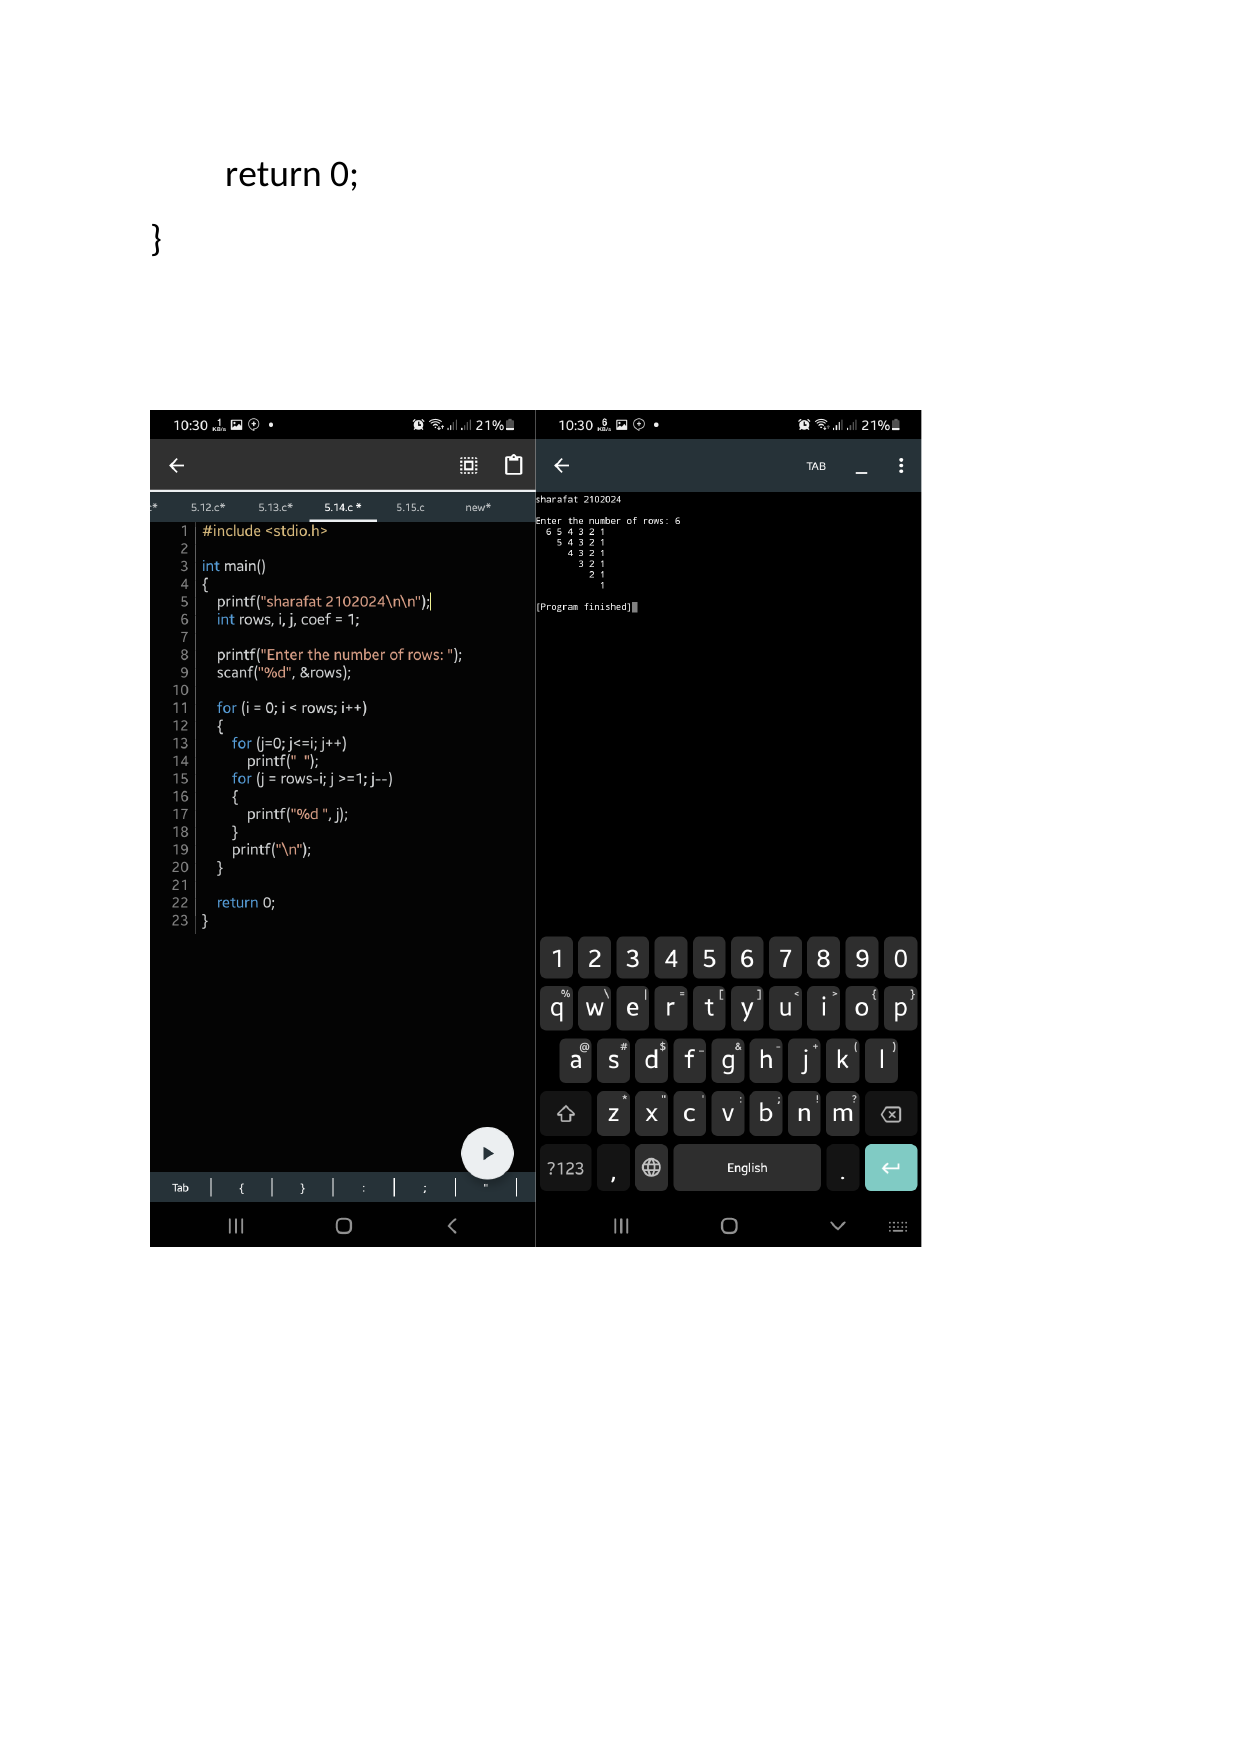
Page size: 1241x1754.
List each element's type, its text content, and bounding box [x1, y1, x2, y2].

picture [150, 410, 922, 1247]
text } [150, 215, 1090, 261]
text return 0; [150, 150, 1090, 196]
